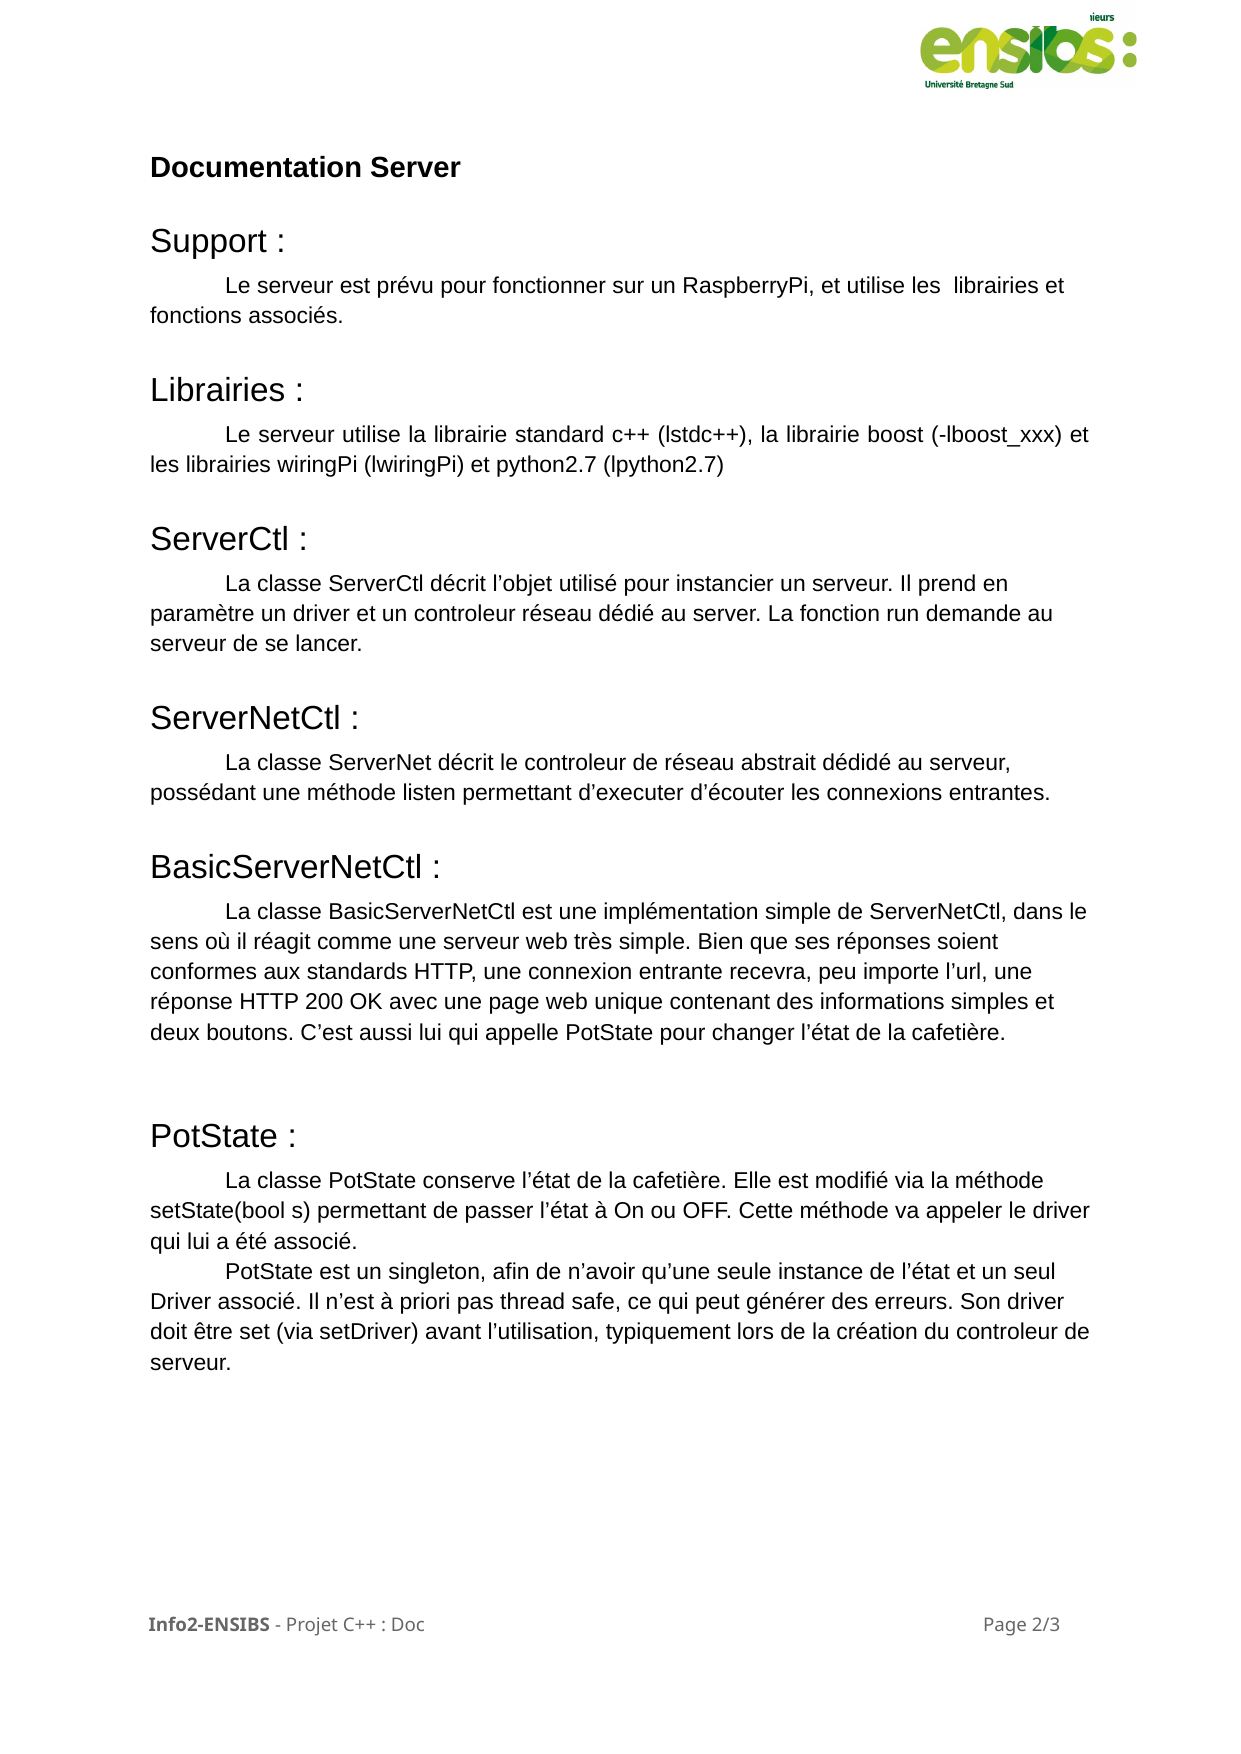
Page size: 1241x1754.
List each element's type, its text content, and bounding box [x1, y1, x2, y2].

text Le serveur est prévu pour fonctionner sur un RaspberryPi, et utilise les librairies et fonctions associés. [150, 272, 1090, 328]
subtitle ServerCtl : [150, 519, 1090, 557]
text La classe BasicServerNetCtl est une implémentation simple de ServerNetCtl, dans le sens où il réagit comme une serveur web très simple. Bien que ses réponses soient conformes aux standards HTTP, une connexion entrante recevra, peu importe l’url, une réponse HTTP 200 OK avec une page web unique contenant des informations simples et deux boutons. C’est aussi lui qui appelle PotState pour changer l’état de la cafetière. [150, 898, 1090, 1045]
text PotState est un singleton, afin de n’avoir qu’une seule instance de l’état et un seul Driver associé. Il n’est à priori pas thread safe, ce qui peut générer des erreurs. Son driver doit être set (via setDriver) avant l’utilisation, typiquement lors de la création du controleur de serveur. [150, 1258, 1090, 1375]
subtitle Librairies : [150, 370, 1090, 408]
subtitle Support : [150, 221, 1090, 259]
subtitle Documentation Server [150, 150, 1090, 183]
subtitle PotState : [150, 1116, 1090, 1155]
text La classe PotState conserve l’état de la cafetière. Elle est modifié via la méthode setState(bool s) permettant de passer l’état à On ou OFF. Cette méthode va appeler le driver qui lui a été associé. [150, 1167, 1090, 1254]
subtitle ServerNetCtl : [150, 698, 1090, 736]
text La classe ServerCtl décrit l’objet utilisé pour instancier un serveur. Il prend en paramètre un driver et un controleur réseau dédié au server. La fonction run demande au serveur de se lancer. [150, 570, 1090, 656]
text Le serveur utilise la librairie standard c++ (lstdc++), la librairie boost (-lboost_xxx) et les librairies wiringPi (lwiringPi) et python2.7 (lpython2.7) [150, 421, 1090, 477]
text La classe ServerNet décrit le controleur de réseau abstrait dédidé au serveur, possédant une méthode listen permettant d’executer d’écouter les connexions entrantes. [150, 749, 1090, 805]
subtitle BasicServerNetCtl : [150, 847, 1090, 885]
picture [920, 0, 1137, 89]
